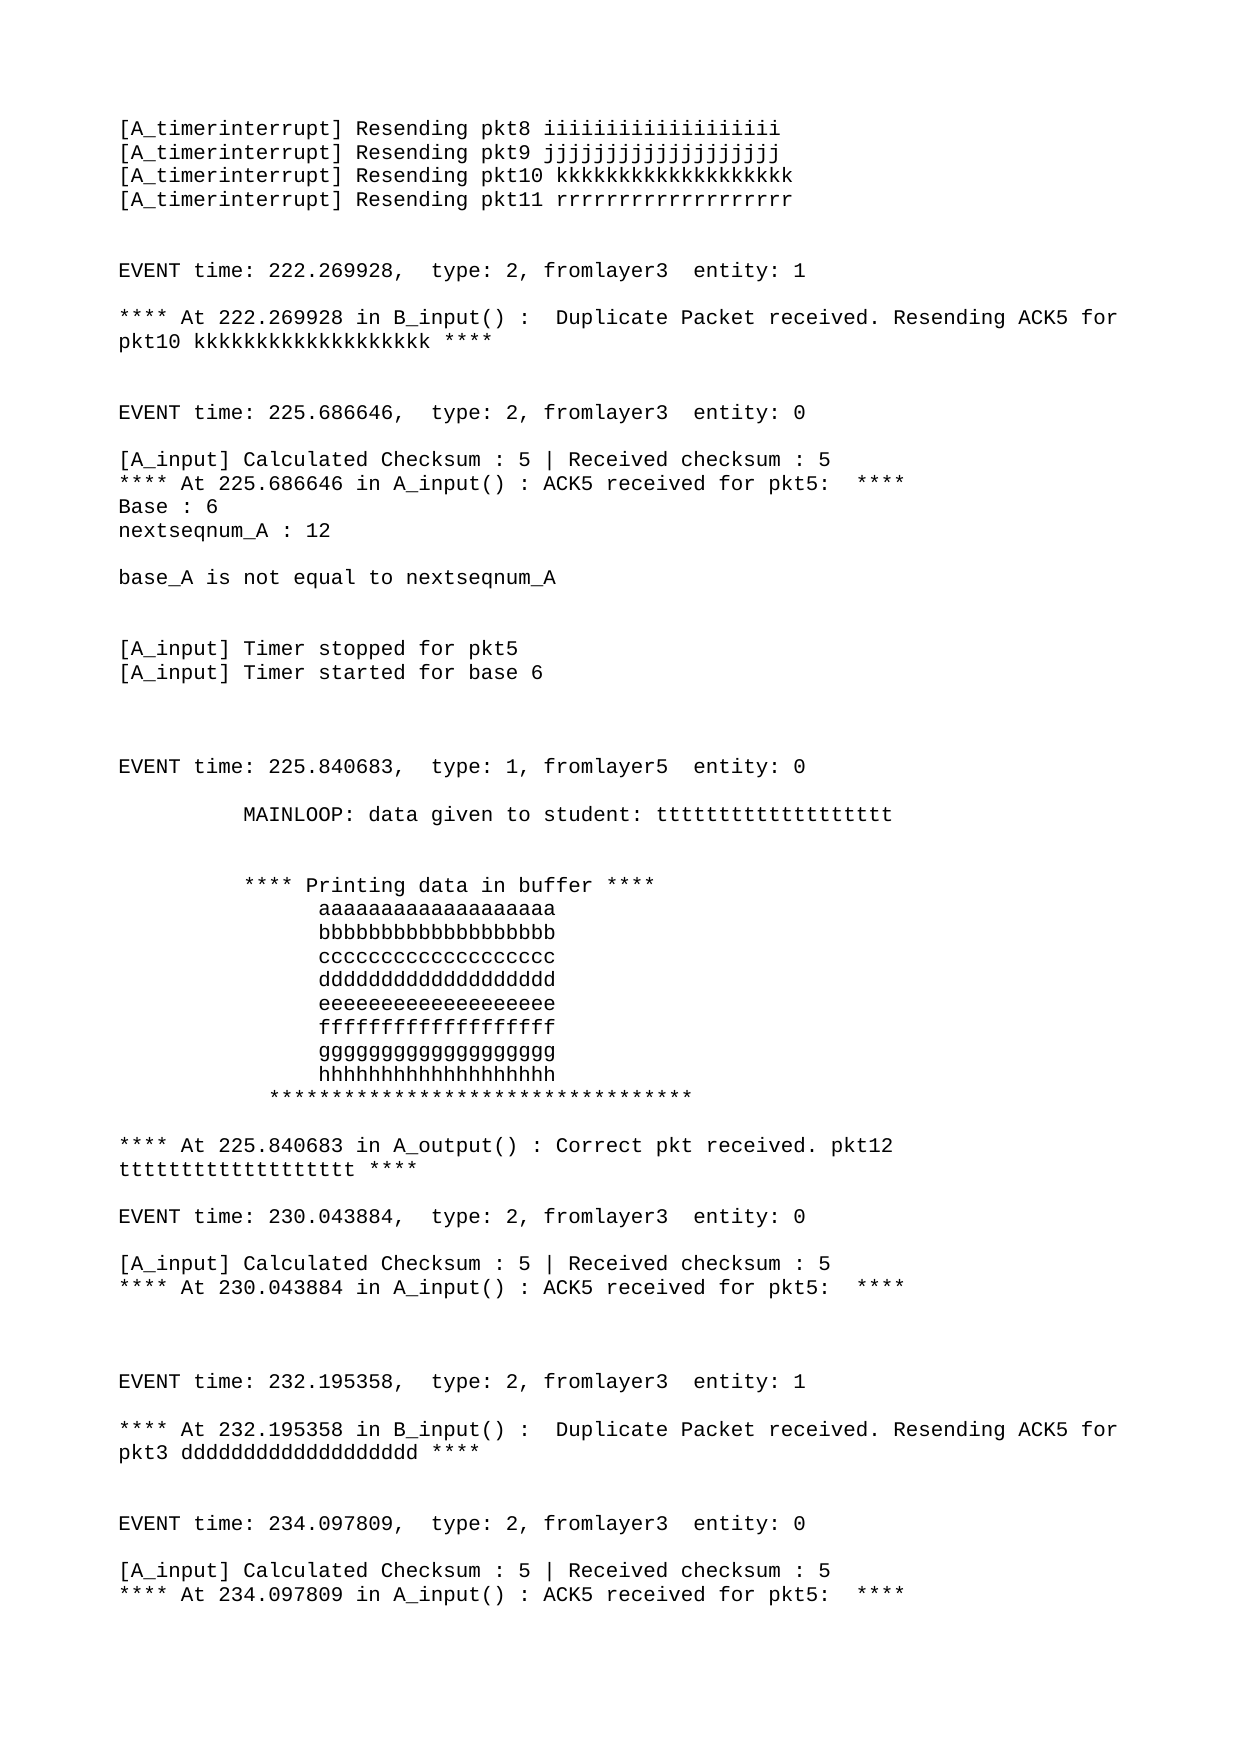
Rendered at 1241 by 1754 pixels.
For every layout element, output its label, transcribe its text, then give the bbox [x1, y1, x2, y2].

text EVENT time: 234.097809, type: 2, fromlayer3 entity: 0 [118, 1513, 1122, 1537]
text ccccccccccccccccccc [118, 946, 1122, 969]
text EVENT time: 225.840683, type: 1, fromlayer5 entity: 0 [118, 757, 1122, 780]
text bbbbbbbbbbbbbbbbbbb [118, 922, 1122, 946]
text eeeeeeeeeeeeeeeeeee [118, 993, 1122, 1017]
text [A_timerinterrupt] Resending pkt8 iiiiiiiiiiiiiiiiiii [118, 118, 1122, 142]
text ggggggggggggggggggg [118, 1040, 1122, 1064]
text [A_input] Calculated Checksum : 5 | Received checksum : 5 [118, 1561, 1122, 1584]
text base_A is not equal to nextseqnum_A [118, 567, 1122, 591]
text [A_timerinterrupt] Resending pkt9 jjjjjjjjjjjjjjjjjjj [118, 142, 1122, 165]
text [A_timerinterrupt] Resending pkt11 rrrrrrrrrrrrrrrrrrr [118, 189, 1122, 213]
text [A_input] Timer started for base 6 [118, 662, 1122, 686]
text **** At 225.686646 in A_input() : ACK5 received for pkt5: **** [118, 473, 1122, 496]
text [A_input] Calculated Checksum : 5 | Received checksum : 5 [118, 449, 1122, 473]
text [A_timerinterrupt] Resending pkt10 kkkkkkkkkkkkkkkkkkk [118, 165, 1122, 189]
text Base : 6 [118, 496, 1122, 520]
text nextseqnum_A : 12 [118, 520, 1122, 544]
text **** At 225.840683 in A_output() : Correct pkt received. pkt12 ttttttttttttttttttt **** [118, 1135, 1122, 1182]
text [A_input] Timer stopped for pkt5 [118, 638, 1122, 662]
text EVENT time: 232.195358, type: 2, fromlayer3 entity: 1 [118, 1371, 1122, 1395]
text **** Printing data in buffer **** [118, 875, 1122, 898]
text **** At 222.269928 in B_input() : Duplicate Packet received. Resending ACK5 for pkt10 kkkkkkkkkkkkkkkkkkk **** [118, 307, 1122, 354]
text fffffffffffffffffff [118, 1017, 1122, 1040]
text ddddddddddddddddddd [118, 969, 1122, 993]
text **** At 230.043884 in A_input() : ACK5 received for pkt5: **** [118, 1277, 1122, 1300]
text aaaaaaaaaaaaaaaaaaa [118, 898, 1122, 922]
text **** At 234.097809 in A_input() : ACK5 received for pkt5: **** [118, 1584, 1122, 1608]
text hhhhhhhhhhhhhhhhhhh [118, 1064, 1122, 1088]
text EVENT time: 230.043884, type: 2, fromlayer3 entity: 0 [118, 1206, 1122, 1229]
text MAINLOOP: data given to student: ttttttttttttttttttt [118, 804, 1122, 827]
text **** At 232.195358 in B_input() : Duplicate Packet received. Resending ACK5 for pkt3 ddddddddddddddddddd **** [118, 1419, 1122, 1466]
text EVENT time: 225.686646, type: 2, fromlayer3 entity: 0 [118, 402, 1122, 426]
text EVENT time: 222.269928, type: 2, fromlayer3 entity: 1 [118, 260, 1122, 284]
text ********************************** [118, 1088, 1122, 1111]
text [A_input] Calculated Checksum : 5 | Received checksum : 5 [118, 1253, 1122, 1277]
